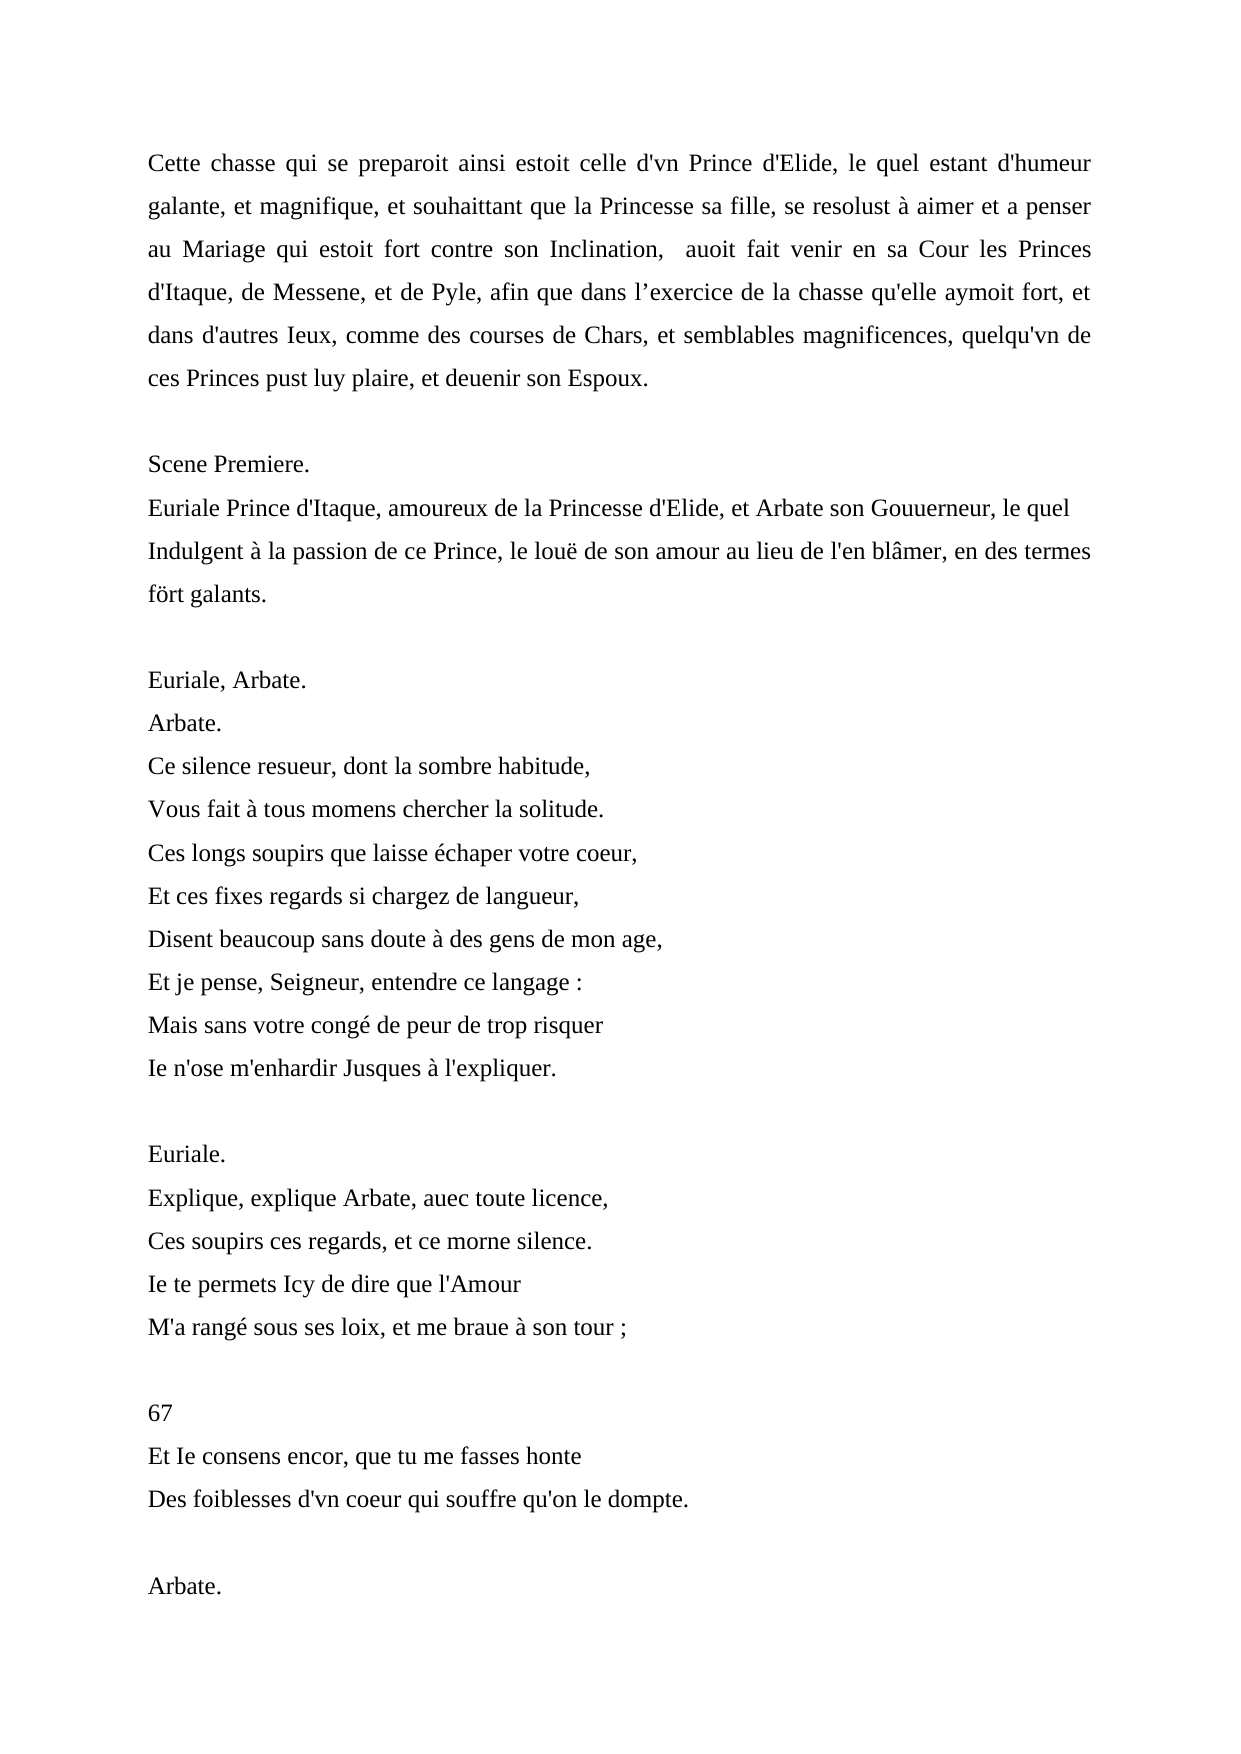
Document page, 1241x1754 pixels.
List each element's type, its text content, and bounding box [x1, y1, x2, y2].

text Ie te permets Icy de dire que l'Amour [148, 1269, 1093, 1298]
text Et je pense, Seigneur, entendre ce langage : [148, 967, 1093, 996]
text Ie n'ose m'enhardir Jusques à l'expliquer. [148, 1053, 1093, 1082]
text Ce silence resueur, dont la sombre habitude, [148, 751, 1093, 780]
text Explique, explique Arbate, auec toute licence, [148, 1183, 1093, 1211]
text Ces longs soupirs que laisse échaper votre coeur, [148, 838, 1093, 866]
text Vous fait à tous momens chercher la solitude. [148, 794, 1093, 823]
text Et ces fixes regards si chargez de langueur, [148, 881, 1093, 909]
text Euriale Prince d'Itaque, amoureux de la Princesse d'Elide, et Arbate son Gouuerneur, le quel [148, 493, 1093, 521]
text 67 [148, 1398, 1093, 1427]
text Euriale, Arbate. [148, 665, 1093, 694]
text Et Ie consens encor, que tu me fasses honte [148, 1441, 1093, 1470]
text Cette chasse qui se preparoit ainsi estoit celle d'vn Prince d'Elide, le quel estant d'humeur galante, et magnifique, et souhaittant que la Princesse sa fille, se resolust à aimer et a penser au Mariage qui estoit fort contre son Inclination, auoit fait venir en sa Cour les Princes d'Itaque, de Messene, et de Pyle, afin que dans l’exercice de la chasse qu'elle aymoit fort, et dans d'autres Ieux, comme des courses de Chars, et semblables magnificences, quelqu'vn de ces Princes pust luy plaire, et deuenir son Espoux. [148, 148, 1093, 392]
text Indulgent à la passion de ce Prince, le louë de son amour au lieu de l'en blâmer, en des termes fört galants. [148, 536, 1093, 608]
text Arbate. [148, 1571, 1093, 1599]
text Ces soupirs ces regards, et ce morne silence. [148, 1226, 1093, 1254]
text Scene Premiere. [148, 449, 1093, 478]
text Disent beaucoup sans doute à des gens de mon age, [148, 924, 1093, 953]
text Euriale. [148, 1139, 1093, 1168]
text M'a rangé sous ses loix, et me braue à son tour ; [148, 1312, 1093, 1341]
text Des foiblesses d'vn coeur qui souffre qu'on le dompte. [148, 1484, 1093, 1513]
text Mais sans votre congé de peur de trop risquer [148, 1010, 1093, 1039]
text Arbate. [148, 708, 1093, 737]
